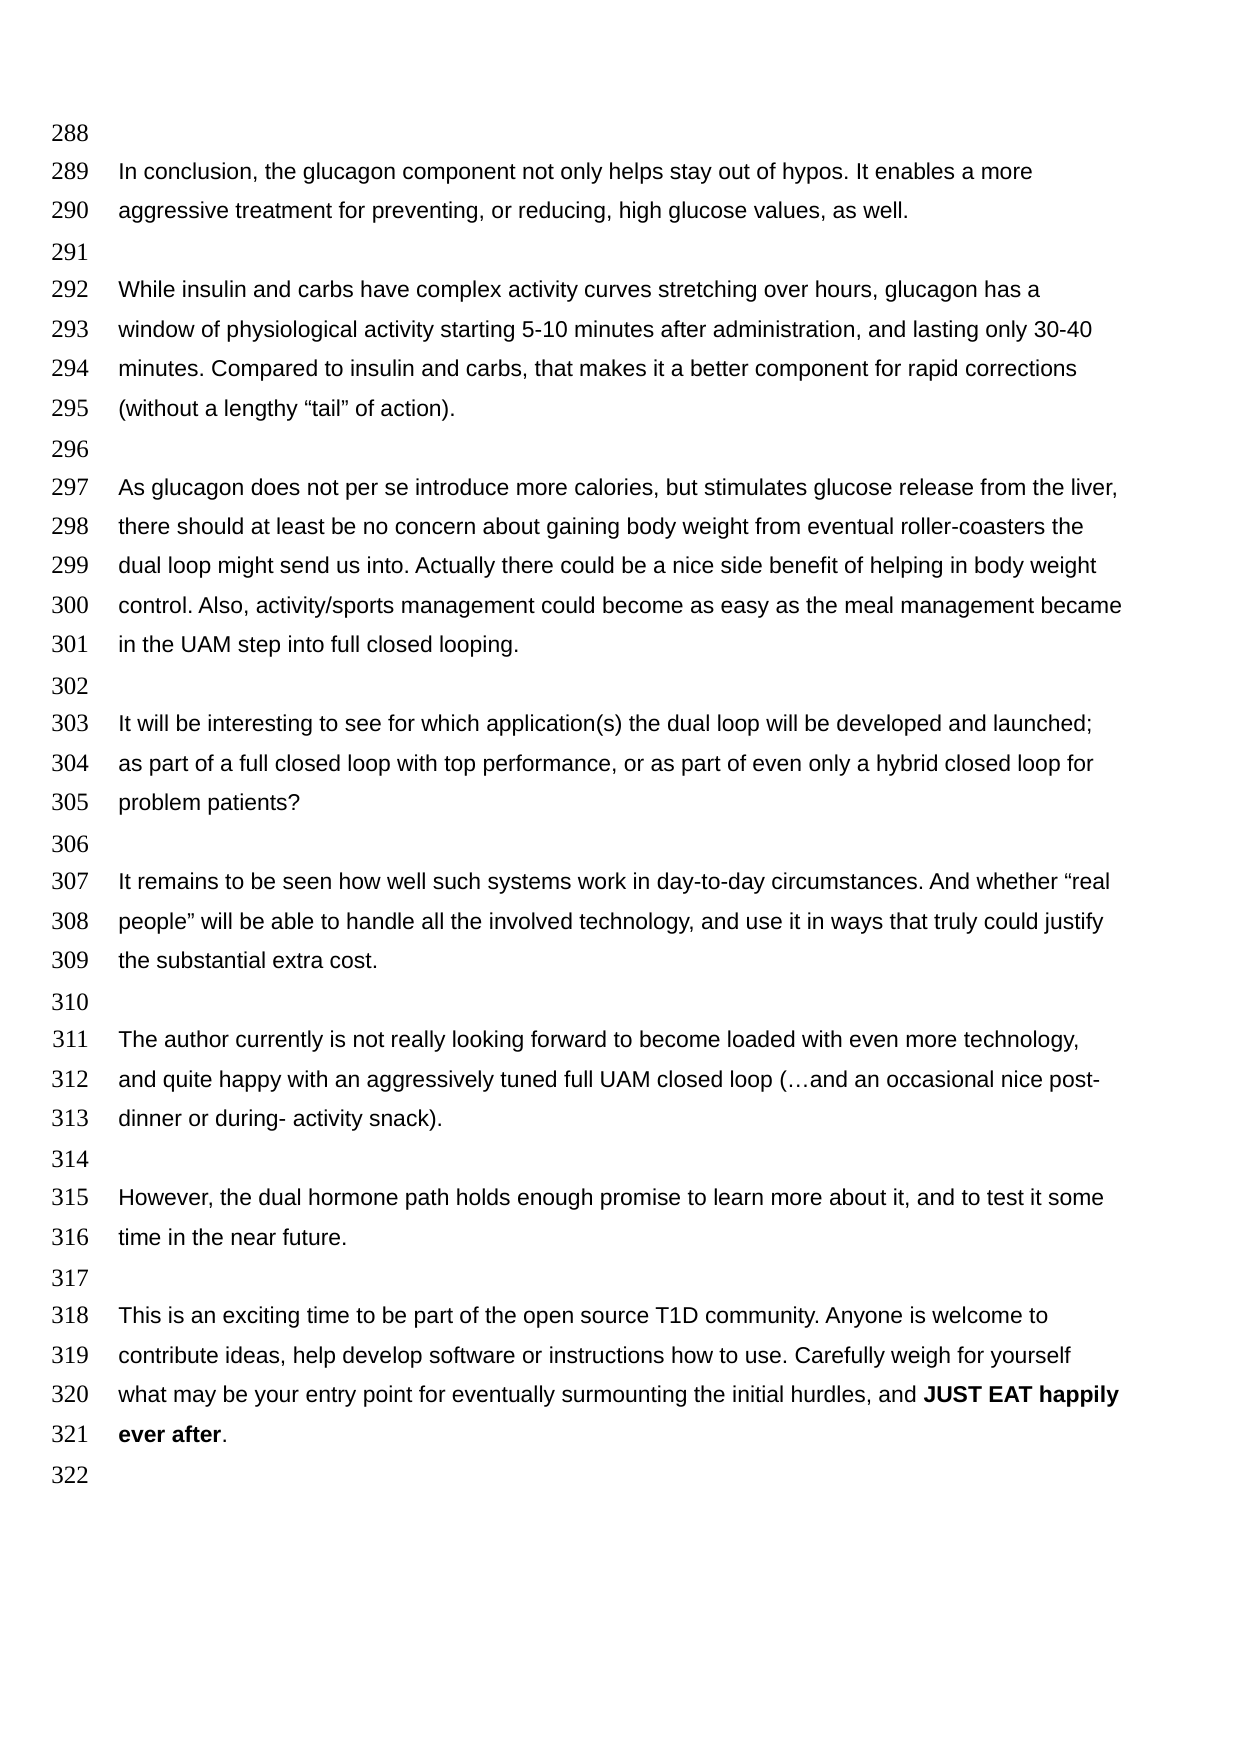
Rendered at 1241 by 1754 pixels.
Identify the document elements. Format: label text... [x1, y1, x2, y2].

text The author currently is not really looking forward to become loaded with even more technology, and quite happy with an aggressively tuned full UAM closed loop (…and an occasional nice post- dinner or during- activity snack). [118, 1026, 1122, 1131]
text It will be interesting to see for which application(s) the dual loop will be developed and launched; as part of a full closed loop with top performance, or as part of even only a hybrid closed loop for problem patients? [118, 710, 1122, 816]
text It remains to be seen how well such systems work in day-to-day circumstances. And whether “real people” will be able to handle all the involved technology, and use it in ways that truly could justify the substantial extra cost. [118, 868, 1122, 973]
text This is an exciting time to be part of the open source T1D community. Anyone is welcome to contribute ideas, help develop software or instructions how to use. Carefully weigh for yourself what may be your entry point for eventually surmounting the initial hurdles, and JUST EAT happily ever after. [118, 1302, 1122, 1447]
text As glucagon does not per se introduce more calories, but stimulates glucose release from the liver, there should at least be no concern about gaining body weight from eventual roller-coasters the dual loop might send us into. Actually there could be a nice side benefit of helping in body weight control. Also, activity/sports management could become as easy as the meal management became in the UAM step into full closed looping. [118, 473, 1122, 658]
text While insulin and carbs have complex activity curves stretching over hours, glucagon has a window of physiological activity starting 5-10 minutes after administration, and lasting only 30-40 minutes. Compared to insulin and carbs, that makes it a better component for rapid corrections (without a lengthy “tail” of action). [118, 276, 1122, 421]
text In conclusion, the glucagon component not only helps stay out of hypos. It enables a more aggressive treatment for preventing, or reducing, high glucose values, as well. [118, 158, 1122, 223]
text However, the dual hormone path holds enough promise to learn more about it, and to test it some time in the near future. [118, 1184, 1122, 1250]
